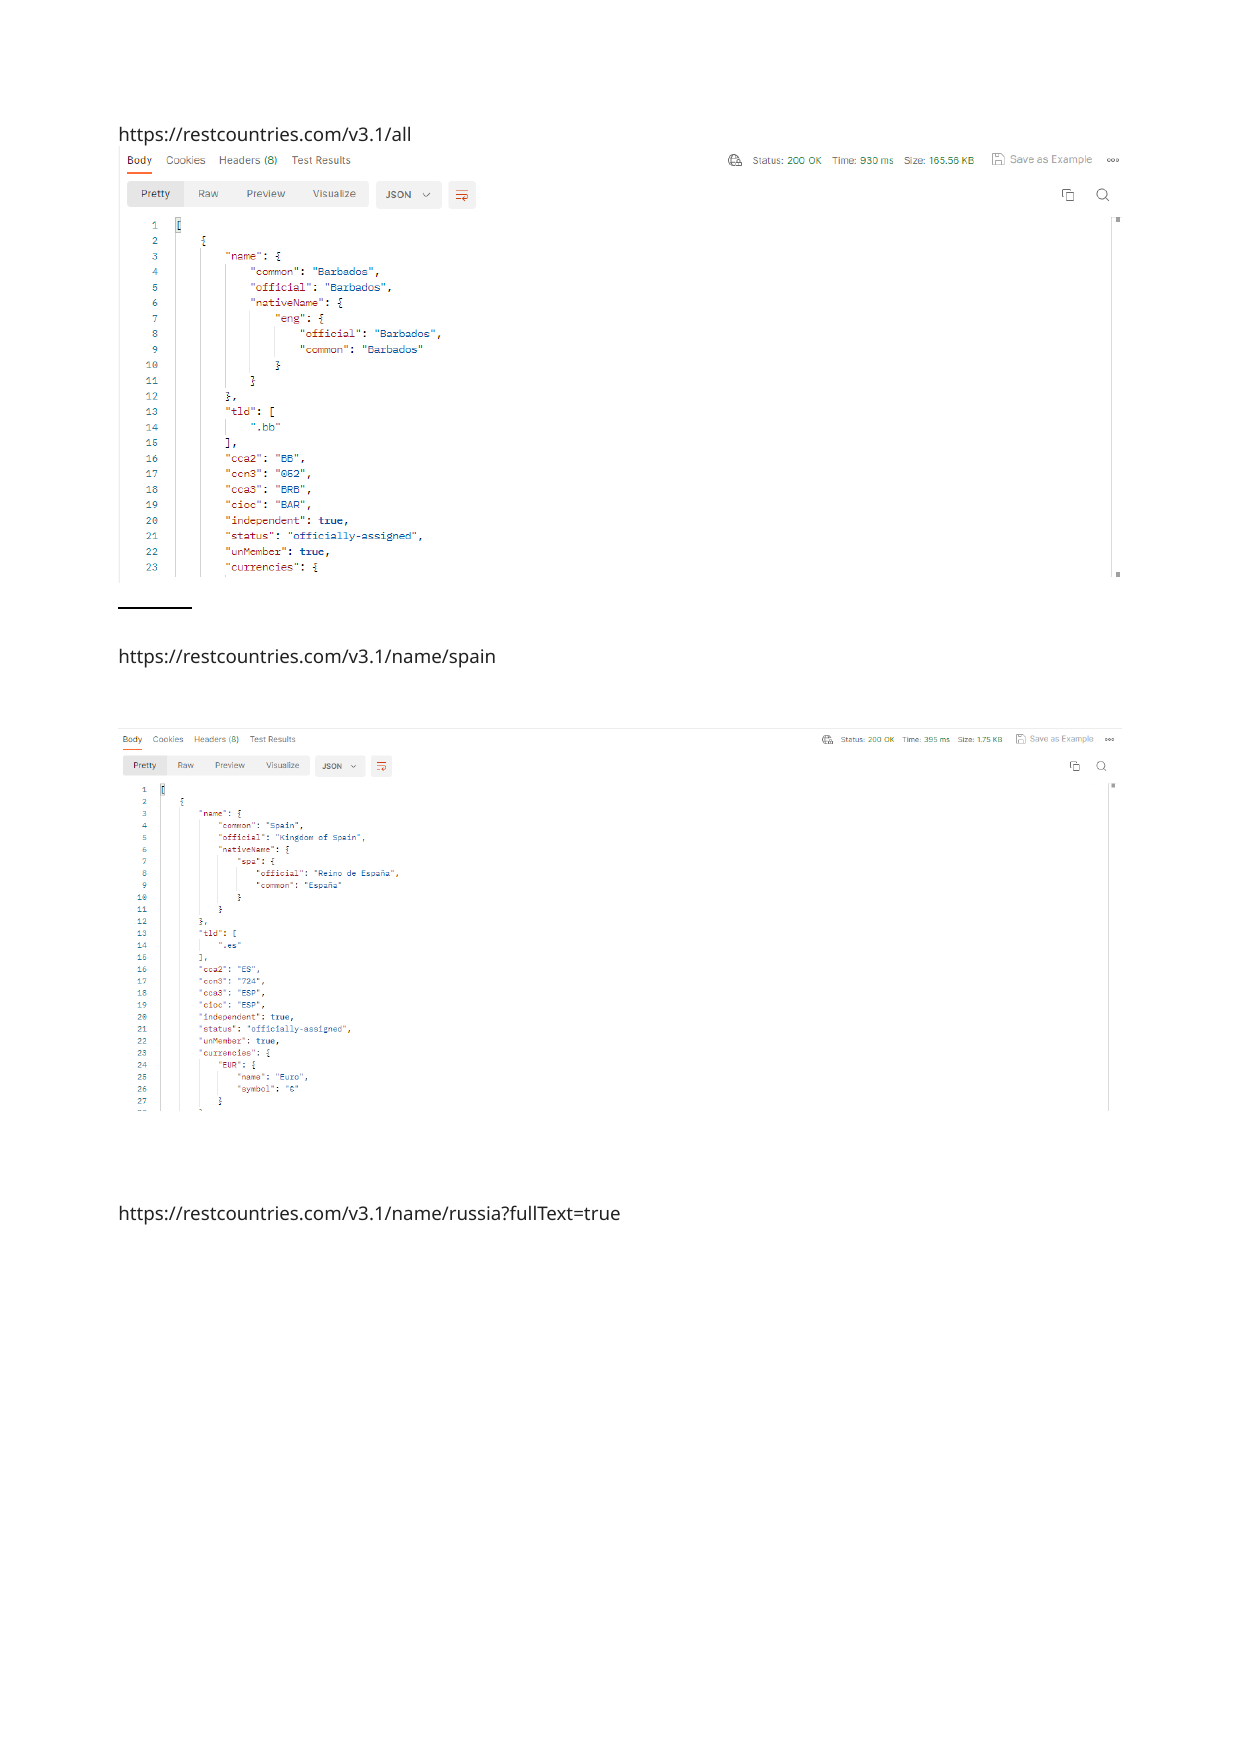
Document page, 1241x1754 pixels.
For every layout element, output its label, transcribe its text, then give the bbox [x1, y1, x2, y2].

text https://restcountries.com/v3.1/all [118, 118, 1122, 146]
picture [118, 146, 1123, 583]
text https://restcountries.com/v3.1/name/russia?fullText=true [118, 1197, 1122, 1226]
text https://restcountries.com/v3.1/name/spain [118, 640, 1122, 669]
picture [118, 726, 1123, 1111]
